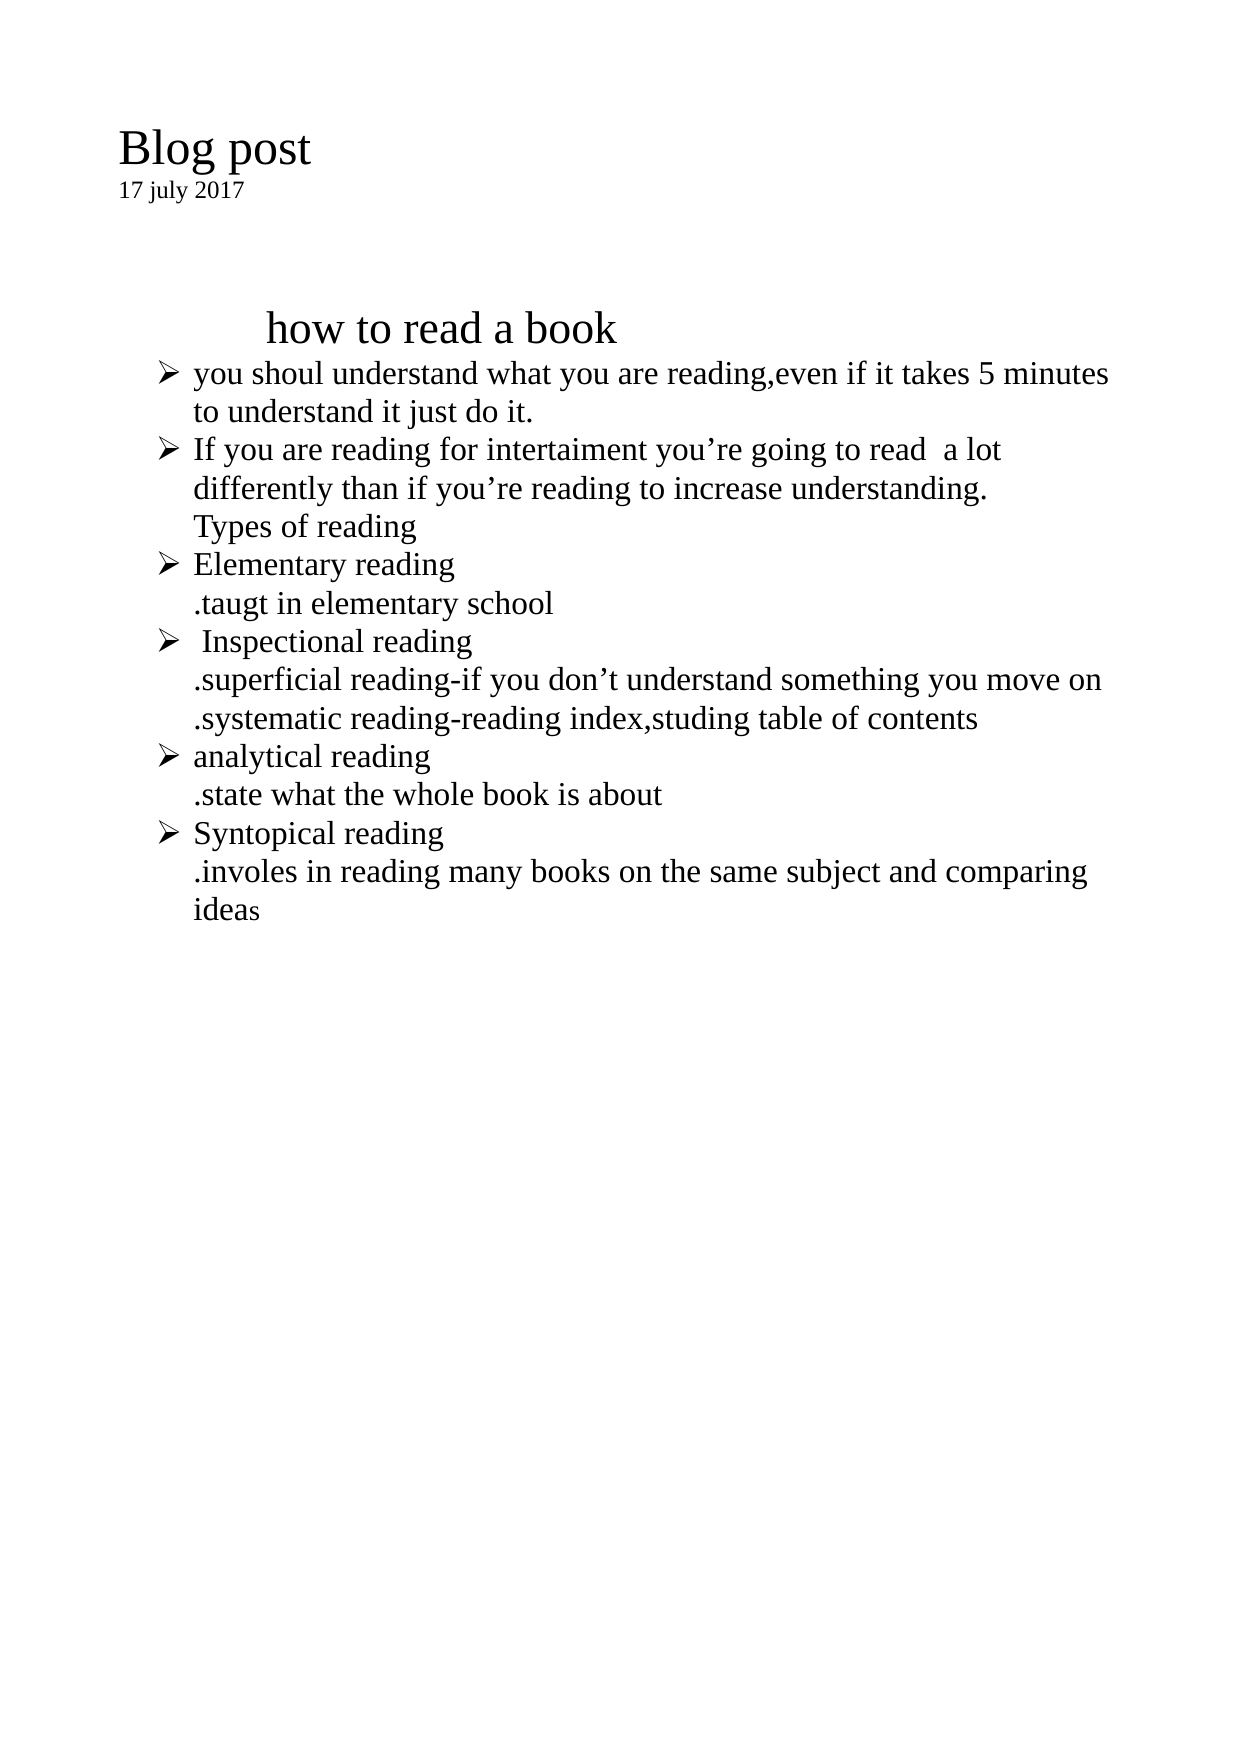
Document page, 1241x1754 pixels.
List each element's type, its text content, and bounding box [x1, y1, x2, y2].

list .systematic reading-reading index,studing table of contents [156, 698, 1122, 736]
list analytical reading [156, 736, 1122, 774]
list you shoul understand what you are reading,even if it takes 5 minutes to understand it just do it. [156, 353, 1122, 429]
list Types of reading [156, 506, 1122, 544]
list .state what the whole book is about [156, 774, 1122, 813]
list .superficial reading-if you don’t understand something you move on [156, 659, 1122, 698]
list Inspectional reading [156, 621, 1122, 659]
list Elementary reading [156, 544, 1122, 583]
text Blog post [118, 118, 1122, 176]
list If you are reading for intertaiment you’re going to read a lot differently than if you’re reading to increase understanding. [156, 429, 1122, 506]
list .involes in reading many books on the same subject and comparing ideas [156, 851, 1122, 928]
list .taugt in elementary school [156, 583, 1122, 621]
list Syntopical reading [156, 813, 1122, 851]
text how to read a book [118, 300, 1122, 353]
text 17 july 2017 [118, 176, 1122, 204]
